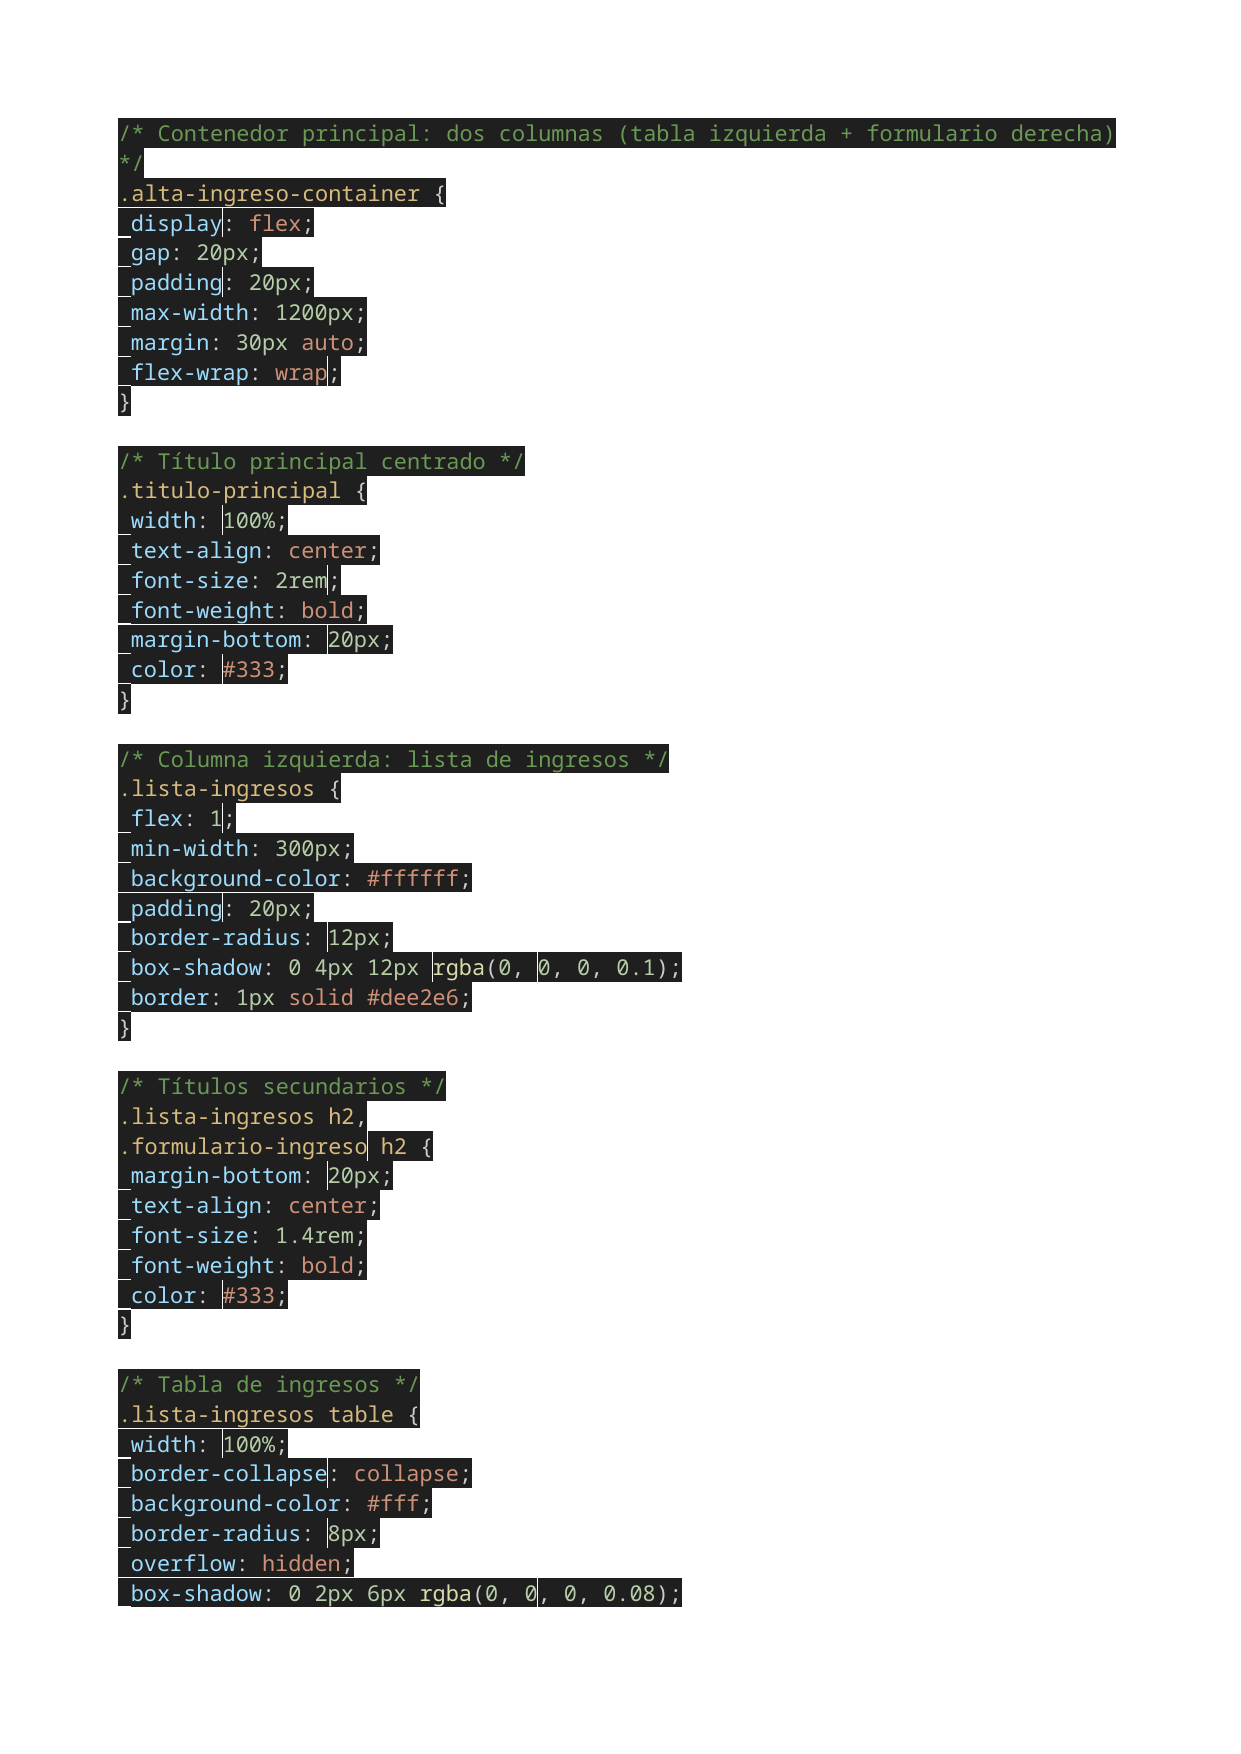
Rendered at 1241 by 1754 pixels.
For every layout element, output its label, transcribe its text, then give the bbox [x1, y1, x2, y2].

text /* Contenedor principal: dos columnas (tabla izquierda + formulario derecha) */ [118, 118, 1122, 178]
text /* Título principal centrado */ [118, 446, 1122, 476]
text min-width: 300px; [118, 833, 1122, 863]
text /* Títulos secundarios */ [118, 1071, 1122, 1101]
text width: 100%; [118, 1428, 1122, 1458]
text margin-bottom: 20px; [118, 1161, 1122, 1190]
text width: 100%; [118, 505, 1122, 535]
text border-collapse: collapse; [118, 1458, 1122, 1488]
text .lista-ingresos h2, [118, 1101, 1122, 1131]
text border: 1px solid #dee2e6; [118, 982, 1122, 1012]
text .lista-ingresos table { [118, 1399, 1122, 1428]
text box-shadow: 0 4px 12px rgba(0, 0, 0, 0.1); [118, 952, 1122, 982]
text .alta-ingreso-container { [118, 178, 1122, 207]
text .formulario-ingreso h2 { [118, 1131, 1122, 1161]
text text-align: center; [118, 535, 1122, 565]
text font-size: 1.4rem; [118, 1220, 1122, 1250]
text } [118, 684, 1122, 714]
text font-weight: bold; [118, 595, 1122, 624]
text } [118, 386, 1122, 416]
text max-width: 1200px; [118, 297, 1122, 327]
text color: #333; [118, 1280, 1122, 1309]
text margin: 30px auto; [118, 327, 1122, 356]
text box-shadow: 0 2px 6px rgba(0, 0, 0, 0.08); [118, 1577, 1122, 1607]
text } [118, 1012, 1122, 1041]
text .titulo-principal { [118, 476, 1122, 505]
text /* Columna izquierda: lista de ingresos */ [118, 743, 1122, 773]
text background-color: #ffffff; [118, 863, 1122, 892]
text overflow: hidden; [118, 1548, 1122, 1577]
text border-radius: 12px; [118, 922, 1122, 952]
text color: #333; [118, 654, 1122, 684]
text } [118, 1309, 1122, 1339]
text background-color: #fff; [118, 1488, 1122, 1518]
text text-align: center; [118, 1190, 1122, 1220]
text padding: 20px; [118, 267, 1122, 297]
text gap: 20px; [118, 237, 1122, 267]
text border-radius: 8px; [118, 1518, 1122, 1548]
text flex: 1; [118, 803, 1122, 833]
text font-size: 2rem; [118, 565, 1122, 595]
text flex-wrap: wrap; [118, 356, 1122, 386]
text .lista-ingresos { [118, 773, 1122, 803]
text font-weight: bold; [118, 1250, 1122, 1280]
text display: flex; [118, 207, 1122, 237]
text padding: 20px; [118, 892, 1122, 922]
text margin-bottom: 20px; [118, 624, 1122, 654]
text /* Tabla de ingresos */ [118, 1369, 1122, 1399]
